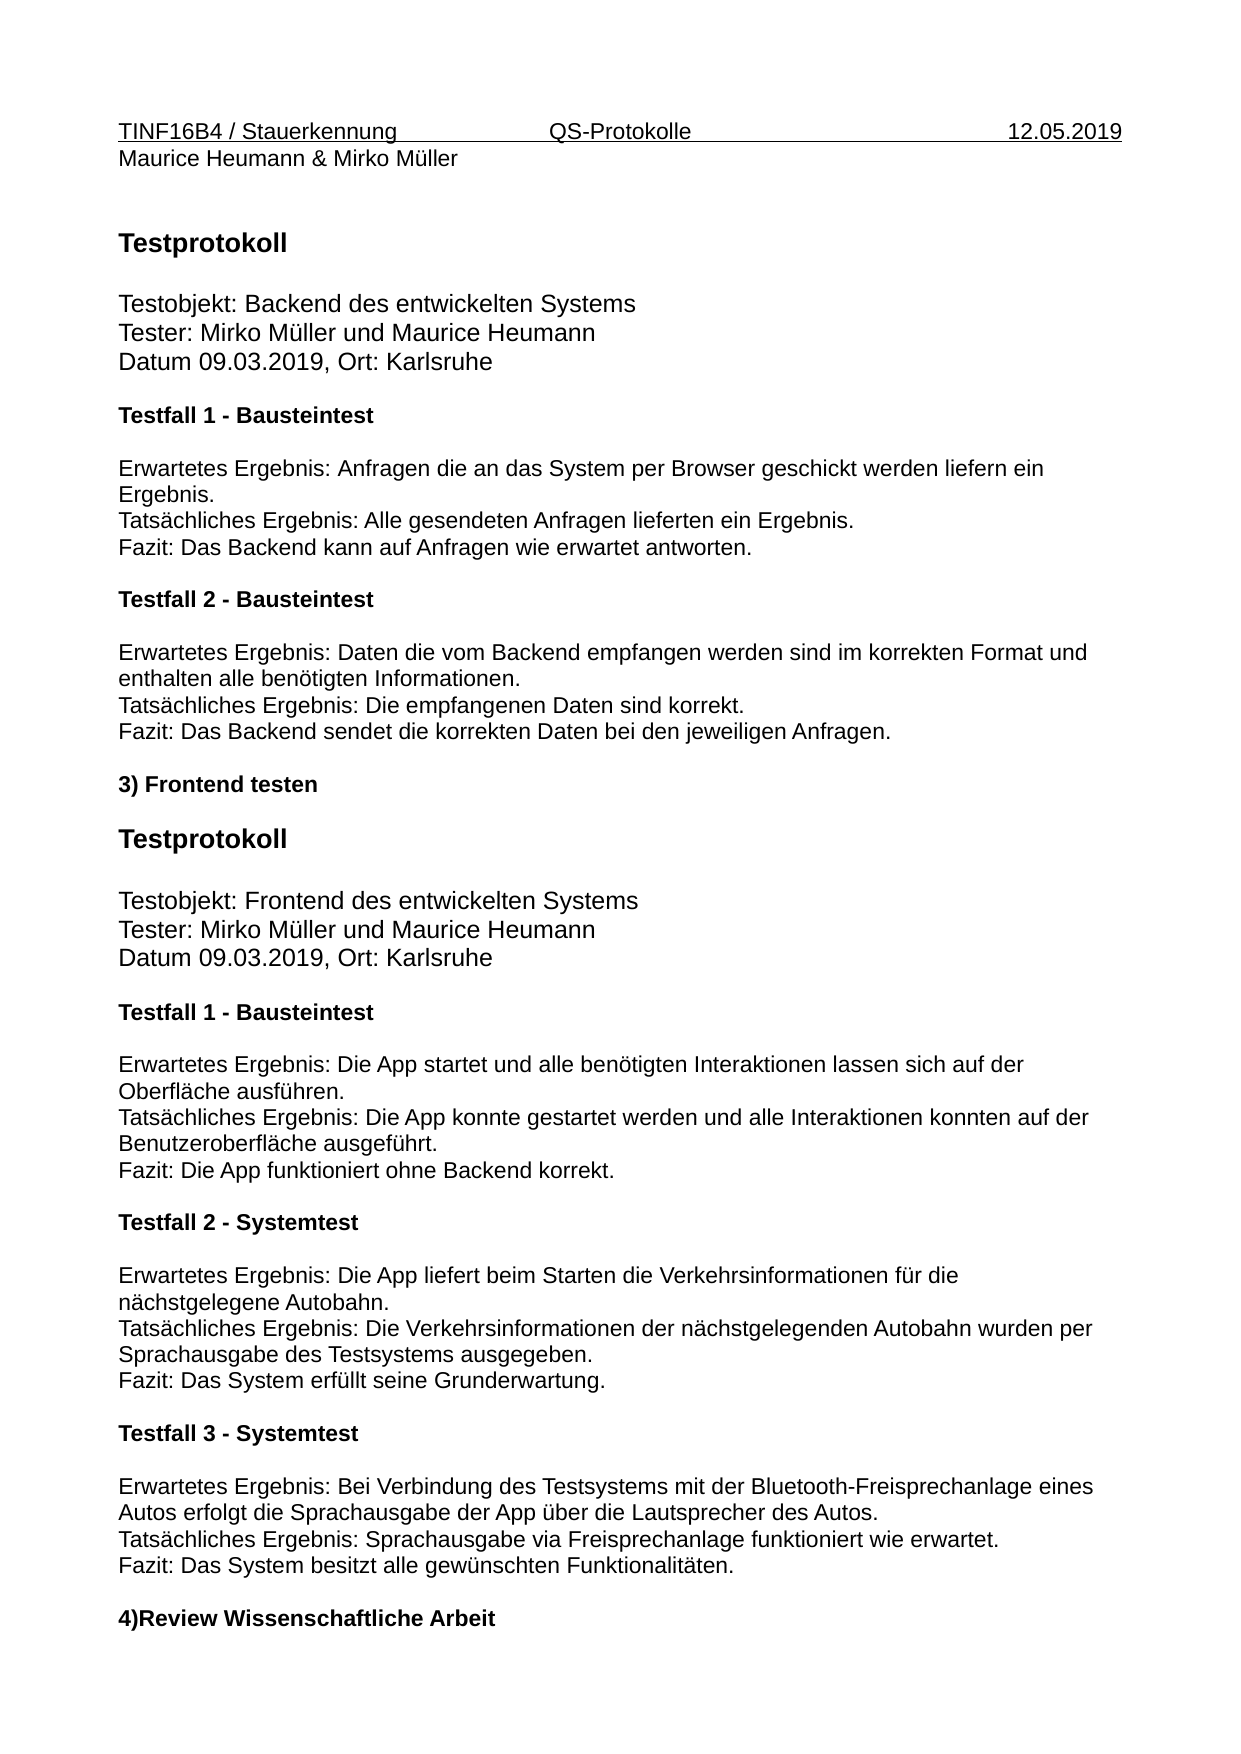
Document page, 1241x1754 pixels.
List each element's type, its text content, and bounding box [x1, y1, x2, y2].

text Erwartetes Ergebnis: Daten die vom Backend empfangen werden sind im korrekten Format und enthalten alle benötigten Informationen. [118, 639, 1122, 692]
text Testfall 2 - Bausteintest [118, 586, 1122, 613]
text Tatsächliches Ergebnis: Sprachausgabe via Freisprechanlage funktioniert wie erwartet. [118, 1526, 1122, 1552]
text Datum 09.03.2019, Ort: Karlsruhe [118, 943, 1122, 972]
text Testprotokoll [118, 227, 1122, 258]
text Tatsächliches Ergebnis: Die Verkehrsinformationen der nächstgelegenden Autobahn wurden per Sprachausgabe des Testsystems ausgegeben. [118, 1315, 1122, 1367]
text Tester: Mirko Müller und Maurice Heumann [118, 915, 1122, 943]
text Tatsächliches Ergebnis: Die App konnte gestartet werden und alle Interaktionen konnten auf der Benutzeroberfläche ausgeführt. [118, 1104, 1122, 1157]
text Erwartetes Ergebnis: Bei Verbindung des Testsystems mit der Bluetooth-Freisprechanlage eines Autos erfolgt die Sprachausgabe der App über die Lautsprecher des Autos. [118, 1473, 1122, 1526]
text Erwartetes Ergebnis: Die App startet und alle benötigten Interaktionen lassen sich auf der Oberfläche ausführen. [118, 1051, 1122, 1104]
text Testfall 1 - Bausteintest [118, 998, 1122, 1025]
text Testobjekt: Frontend des entwickelten Systems [118, 886, 1122, 915]
text Testprotokoll [118, 823, 1122, 855]
text Fazit: Das System erfüllt seine Grunderwartung. [118, 1367, 1122, 1394]
text Erwartetes Ergebnis: Anfragen die an das System per Browser geschickt werden liefern ein Ergebnis. [118, 454, 1122, 507]
text 3) Frontend testen [118, 771, 1122, 797]
text Tester: Mirko Müller und Maurice Heumann [118, 318, 1122, 347]
text Testfall 2 - Systemtest [118, 1209, 1122, 1236]
text Datum 09.03.2019, Ort: Karlsruhe [118, 347, 1122, 375]
text Fazit: Das System besitzt alle gewünschten Funktionalitäten. [118, 1552, 1122, 1578]
text Fazit: Die App funktioniert ohne Backend korrekt. [118, 1157, 1122, 1183]
text Testobjekt: Backend des entwickelten Systems [118, 289, 1122, 318]
text Tatsächliches Ergebnis: Alle gesendeten Anfragen lieferten ein Ergebnis. [118, 507, 1122, 533]
text Tatsächliches Ergebnis: Die empfangenen Daten sind korrekt. [118, 692, 1122, 718]
text Erwartetes Ergebnis: Die App liefert beim Starten die Verkehrsinformationen für die nächstgelegene Autobahn. [118, 1262, 1122, 1315]
text Testfall 1 - Bausteintest [118, 402, 1122, 428]
text Fazit: Das Backend sendet die korrekten Daten bei den jeweiligen Anfragen. [118, 718, 1122, 744]
text Fazit: Das Backend kann auf Anfragen wie erwartet antworten. [118, 533, 1122, 560]
text Testfall 3 - Systemtest [118, 1420, 1122, 1447]
text 4)Review Wissenschaftliche Arbeit [118, 1605, 1122, 1631]
